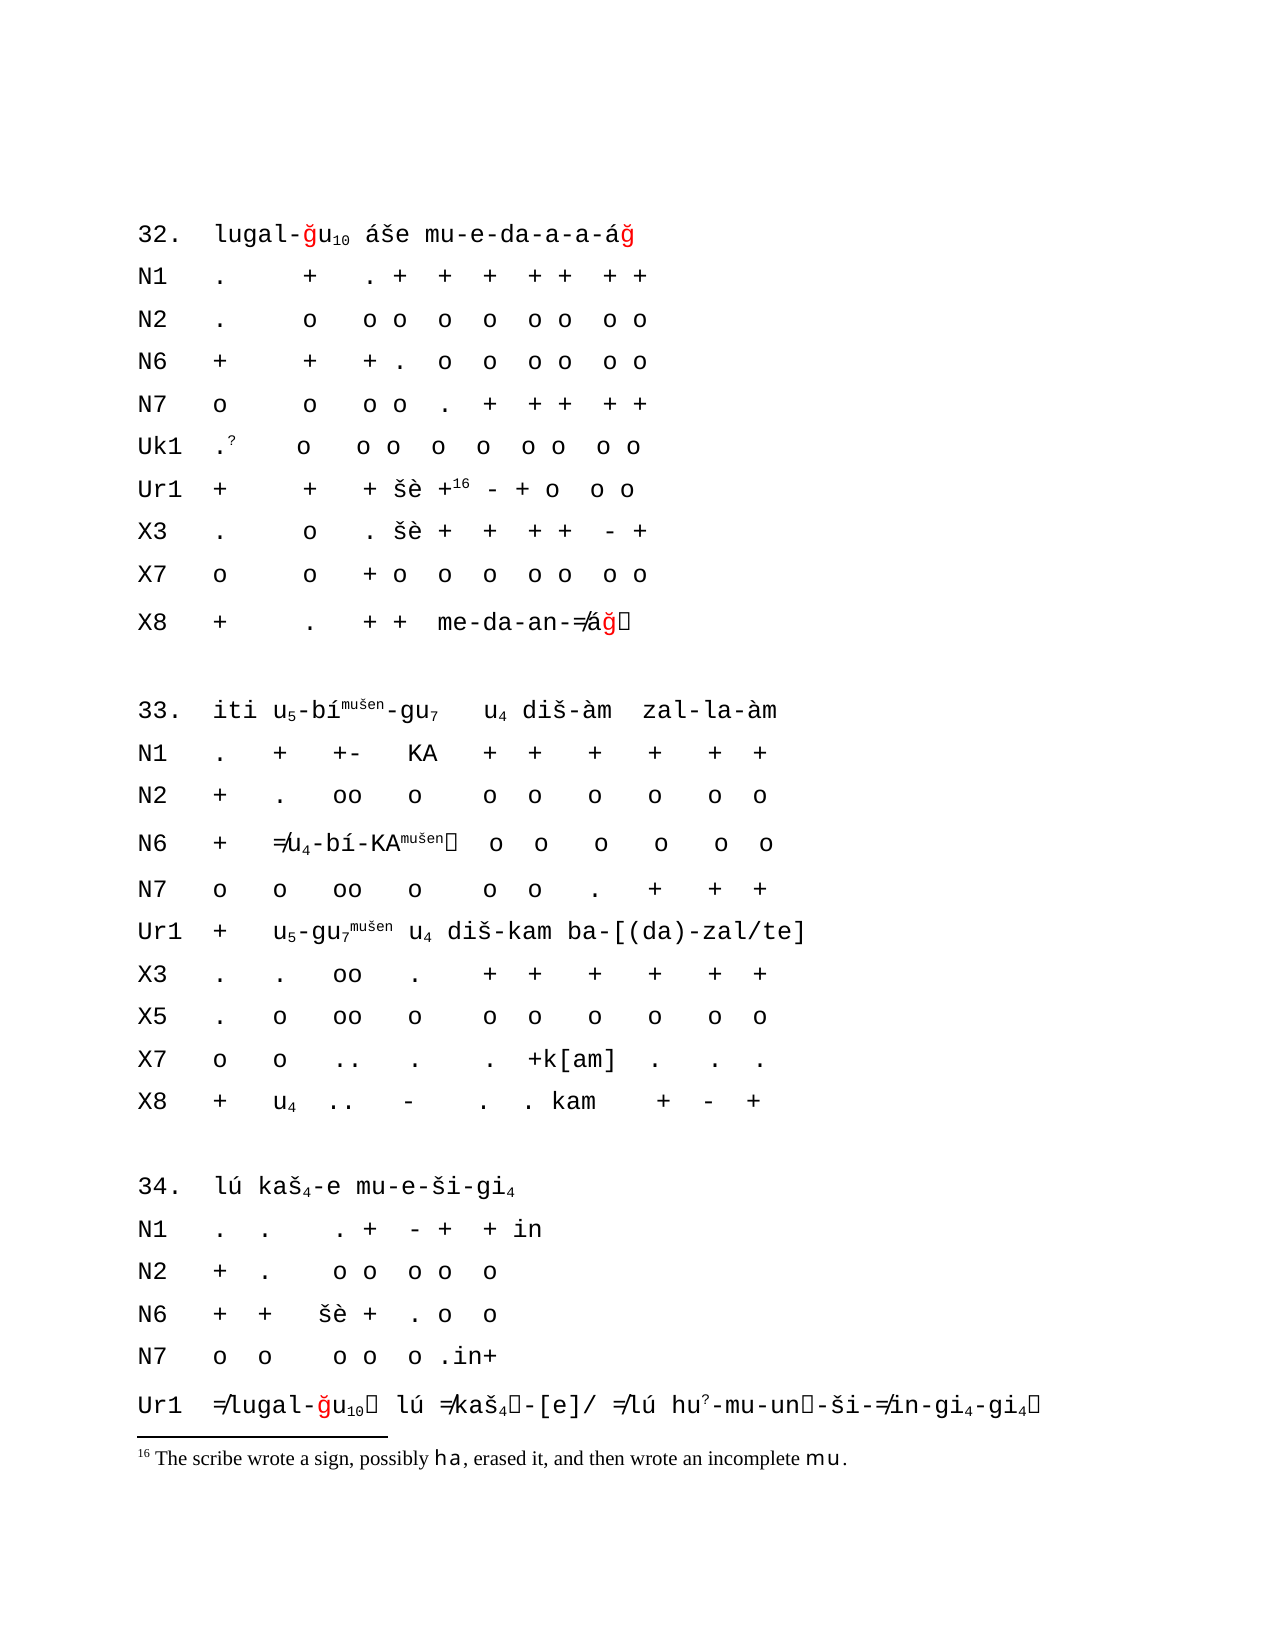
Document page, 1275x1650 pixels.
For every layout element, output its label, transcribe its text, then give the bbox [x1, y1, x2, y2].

text X8 + u4 .. - . . kam + - + [137, 1089, 1138, 1117]
text N7 o o oo o o o . + + + [137, 876, 1138, 905]
text X3 . . oo . + + + + + + [137, 961, 1138, 990]
text N7 o o o o . + + + + + [137, 391, 1138, 419]
text 32. lugal-ğu10 á­še mu-e-da-a-a-áğ [137, 221, 1138, 249]
text X8 + . + + me-da-an-≠áğ [137, 604, 1138, 638]
text Ur1 + + + šè + - + o o o [137, 476, 1138, 504]
text X7 o o .. . . +k[am] . . . [137, 1046, 1138, 1075]
text Ur1 + u5-gu7mušen u4 diš-kam ba-[(da)-zal/te] [137, 919, 1138, 947]
text N1 . + . + + + + + + + [137, 264, 1138, 292]
text N7 o o o o o .in+ [137, 1344, 1138, 1372]
text N2 + . o o o o o [137, 1259, 1138, 1287]
text N2 + . oo o o o o o o o [137, 783, 1138, 811]
text 33. iti u5-bímušen-gu7 u4 diš-àm zal-la-àm [137, 698, 1138, 726]
text Uk1 .? o o o o o o o o o [137, 434, 1138, 462]
text X5 . o oo o o o o o o o [137, 1004, 1138, 1032]
text 34. lú kaš4-e mu-e-ši-gi4 [137, 1174, 1138, 1202]
text N2 . o o o o o o o o o [137, 306, 1138, 334]
text The scribe wrote a sign, possibly ha, erased it, and then wrote an incomplete mu. [137, 1443, 1138, 1471]
text N6 + + šè + . o o [137, 1301, 1138, 1330]
text X7 o o + o o o o o o o [137, 561, 1138, 589]
text N6 + ≠u4-bí-KAmušen o o o o o o [137, 825, 1138, 859]
text X3 . o . šè + + + + - + [137, 519, 1138, 547]
text N1 . . . + - + + in [137, 1216, 1138, 1245]
text N1 . + +- KA + + + + + + [137, 740, 1138, 768]
text N6 + + + . o o o o o o [137, 349, 1138, 377]
text Ur1 ≠lugal-ğu10 lú ≠kaš4-[e]/ ≠lú hu?-mu-un-ši-≠in-gi4-gi4 [137, 1386, 1138, 1421]
